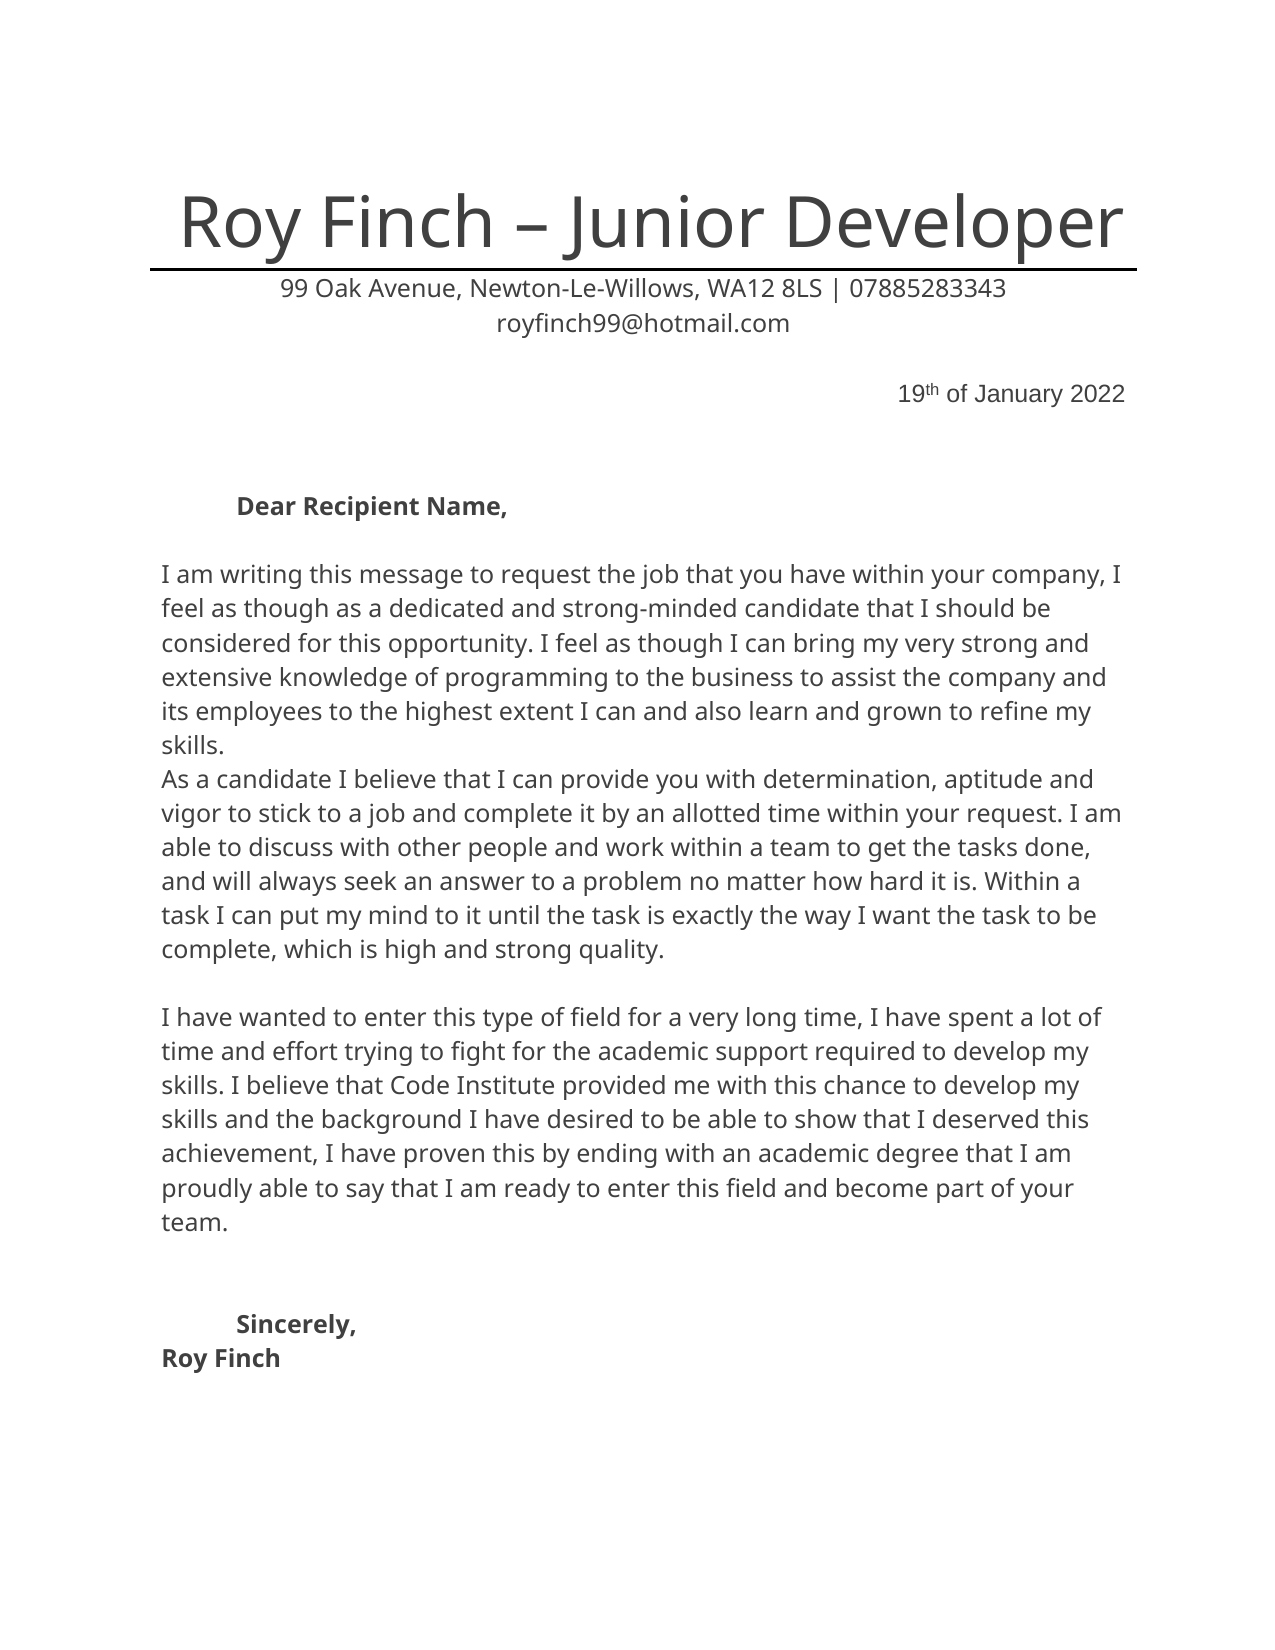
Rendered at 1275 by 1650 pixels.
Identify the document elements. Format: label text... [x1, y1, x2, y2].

table_cell Dear Recipient Name, I am writing this message to request the job that you have within your company, I feel as though as a dedicated and strong-minded candidate that I should be considered for this opportunity. I feel as though I can bring my very strong and extensive knowledge of programming to the business to assist the company and its employees to the highest extent I can and also learn and grown to refine my skills. As a candidate I believe that I can provide you with determination, aptitude and vigor to stick to a job and complete it by an allotted time within your request. I am able to discuss with other people and work within a team to get the tasks done, and will always seek an answer to a problem no matter how hard it is. Within a task I can put my mind to it until the task is exactly the way I want the task to be complete, which is high and strong quality. I have wanted to enter this type of field for a very long time, I have spent a lot of time and effort trying to fight for the academic support required to develop my skills. I believe that Code Institute provided me with this chance to develop my skills and the background I have desired to be able to show that I deserved this achievement, I have proven this by ending with an academic degree that I am proudly able to say that I am ready to enter this field and become part of your team. Sincerely, Roy Finch [150, 455, 1137, 1374]
table_cell 19th of January 2022 [150, 339, 1137, 455]
table_header Roy Finch – Junior Developer [150, 138, 1137, 268]
table_cell 99 Oak Avenue, Newton-Le-Willows, WA12 8LS | 07885283343 royfinch99@hotmail.com [150, 271, 1137, 339]
